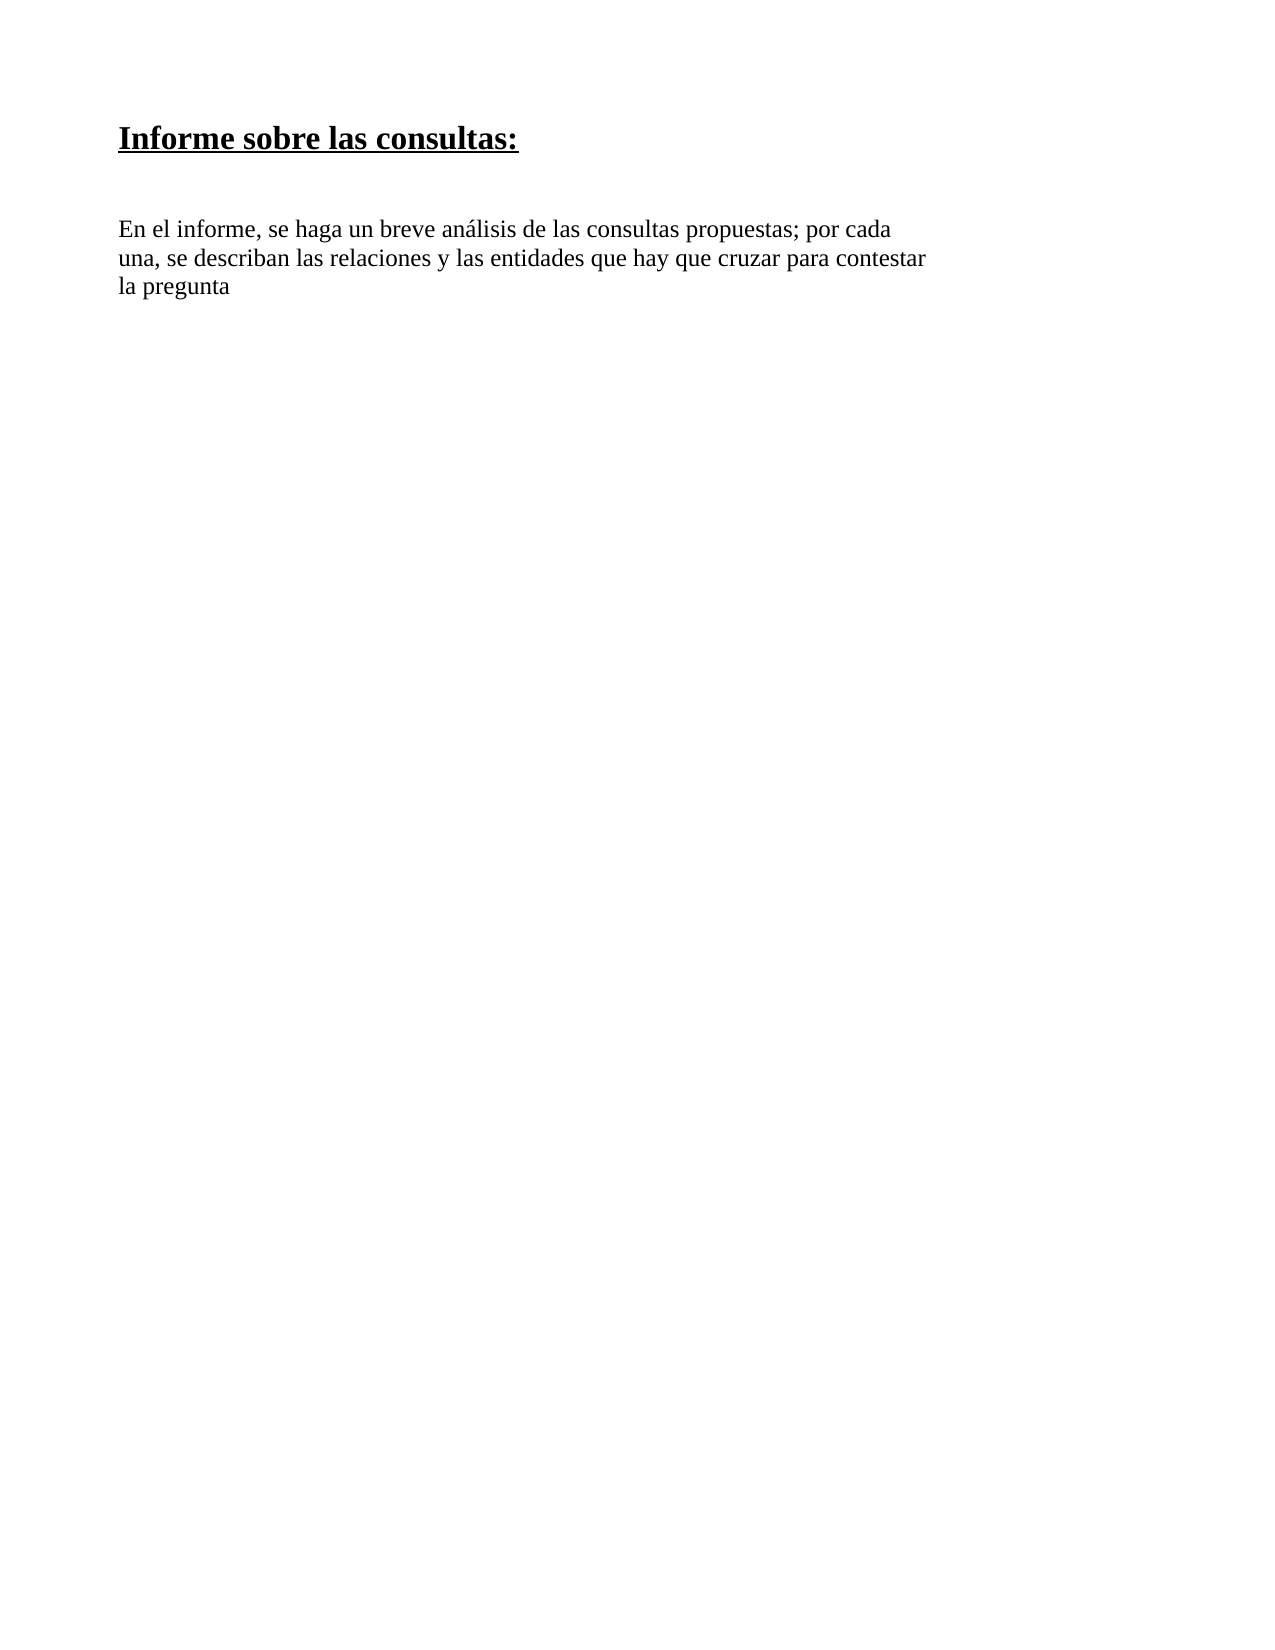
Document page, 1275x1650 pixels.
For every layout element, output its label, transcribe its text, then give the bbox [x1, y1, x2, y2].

text la pregunta [118, 271, 1157, 300]
text una, se describan las relaciones y las entidades que hay que cruzar para contestar [118, 243, 1157, 271]
text En el informe, se haga un breve análisis de las consultas propuestas; por cada [118, 214, 1157, 243]
text Informe sobre las consultas: [118, 118, 1157, 156]
